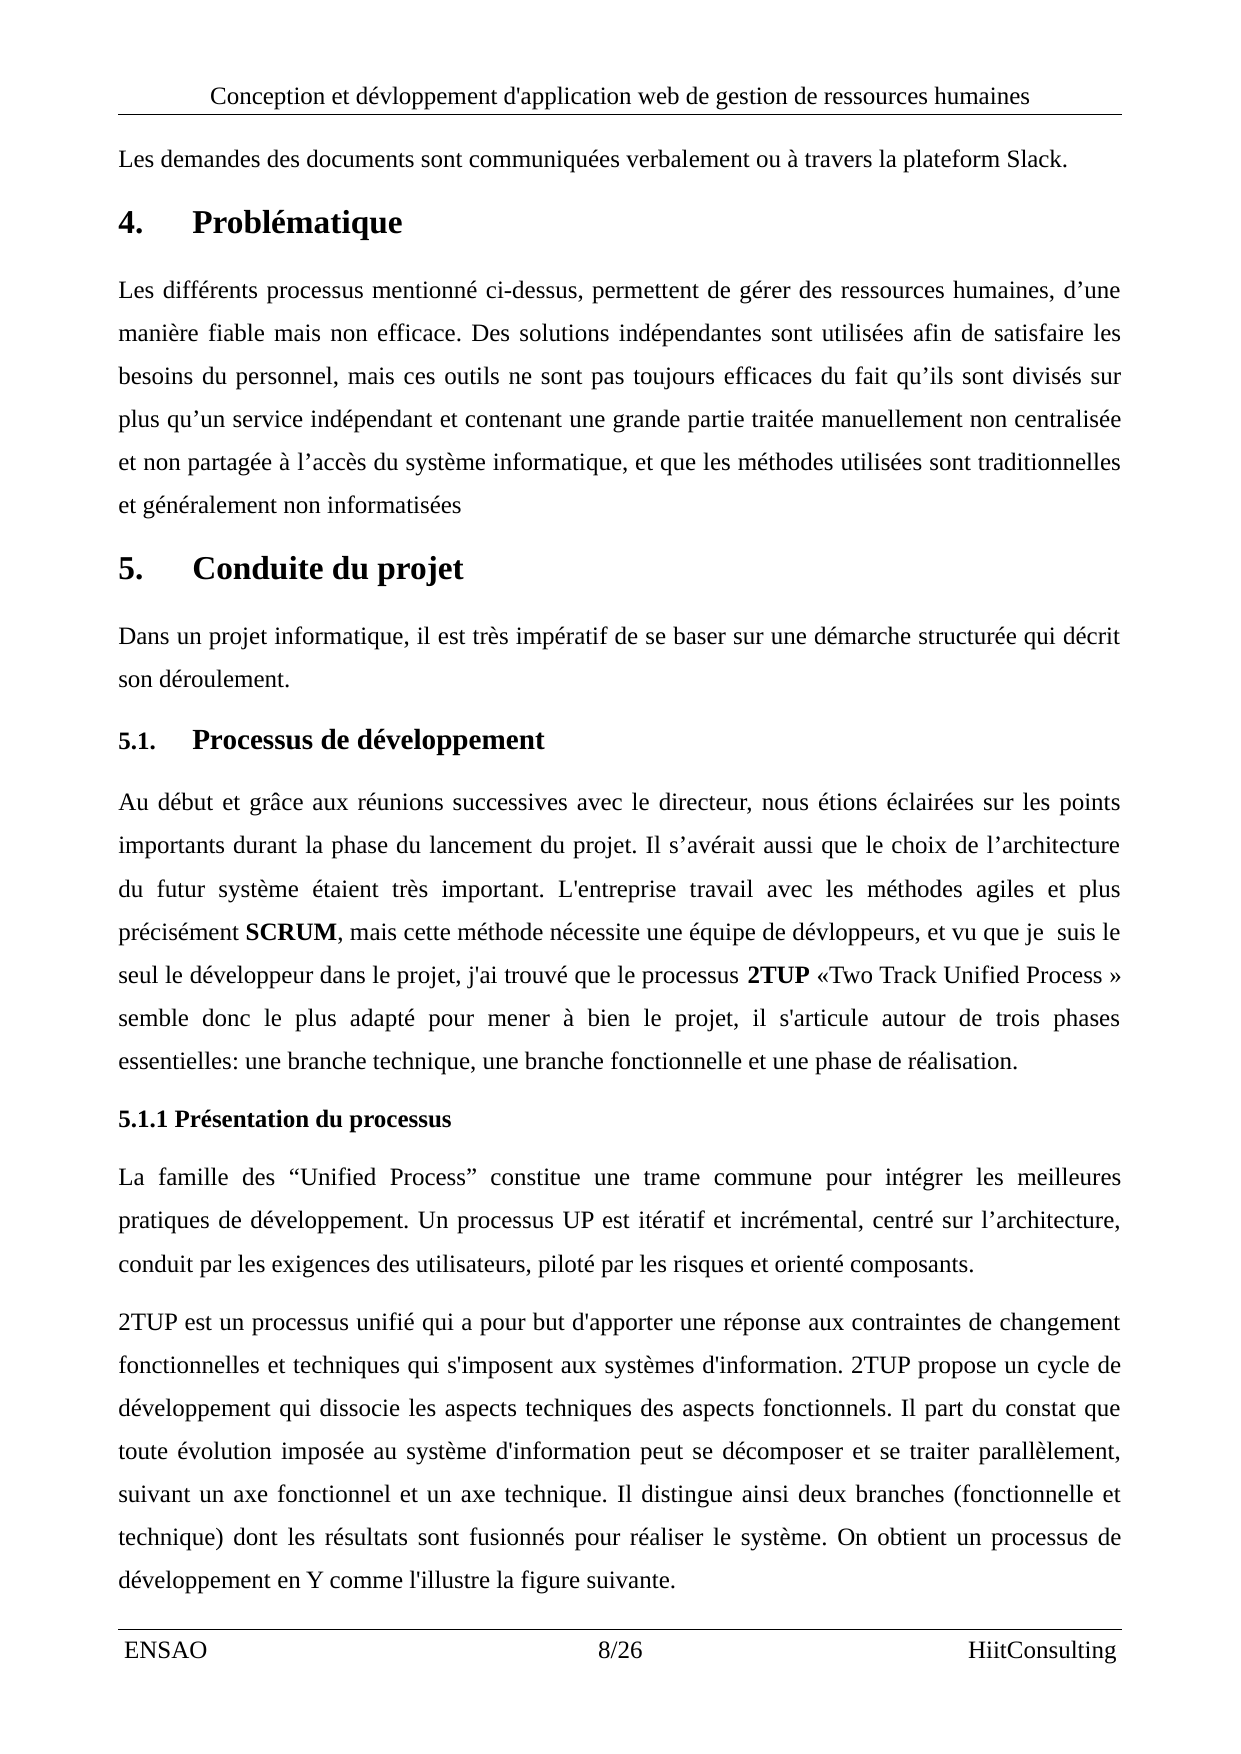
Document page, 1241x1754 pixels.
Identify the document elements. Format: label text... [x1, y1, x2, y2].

text 5. Conduite du projet [118, 548, 1122, 587]
text 2TUP est un processus unifié qui a pour but d'apporter une réponse aux contraintes de changement fonctionnelles et techniques qui s'imposent aux systèmes d'information. 2TUP propose un cycle de développement qui dissocie les aspects techniques des aspects fonctionnels. Il part du constat que toute évolution imposée au système d'information peut se décomposer et se traiter parallèlement, suivant un axe fonctionnel et un axe technique. Il distingue ainsi deux branches (fonctionnelle et technique) dont les résultats sont fusionnés pour réaliser le système. On obtient un processus de développement en Y comme l'illustre la figure suivante. [118, 1307, 1122, 1594]
text 4. Problématique [118, 202, 1122, 241]
text La famille des “Unified Process” constitue une trame commune pour intégrer les meilleures pratiques de développement. Un processus UP est itératif et incrémental, centré sur l’architecture, conduit par les exigences des utilisateurs, piloté par les risques et orienté composants. [118, 1162, 1122, 1277]
text Les différents processus mentionné ci-dessus, permettent de gérer des ressources humaines, d’une manière fiable mais non efficace. Des solutions indépendantes sont utilisées afin de satisfaire les besoins du personnel, mais ces outils ne sont pas toujours efficaces du fait qu’ils sont divisés sur plus qu’un service indépendant et contenant une grande partie traitée manuellement non centralisée et non partagée à l’accès du système informatique, et que les méthodes utilisées sont traditionnelles et généralement non informatisées [118, 275, 1122, 519]
text 5.1.1 Présentation du processus [118, 1104, 1122, 1133]
text Au début et grâce aux réunions successives avec le directeur, nous étions éclairées sur les points importants durant la phase du lancement du projet. Il s’avérait aussi que le choix de l’architecture du futur système étaient très important. L'entreprise travail avec les méthodes agiles et plus précisément SCRUM, mais cette méthode nécessite une équipe de dévloppeurs, et vu que je suis le seul le développeur dans le projet, j'ai trouvé que le processus 2TUP «Two Track Unified Process » semble donc le plus adapté pour mener à bien le projet, il s'articule autour de trois phases essentielles: une branche technique, une branche fonctionnelle et une phase de réalisation. [118, 787, 1122, 1075]
text Les demandes des documents sont communiquées verbalement ou à travers la plateform Slack. [118, 144, 1122, 173]
text 5.1. Processus de développement [118, 722, 1122, 756]
text Dans un projet informatique, il est très impératif de se baser sur une démarche structurée qui décrit son déroulement. [118, 621, 1122, 693]
